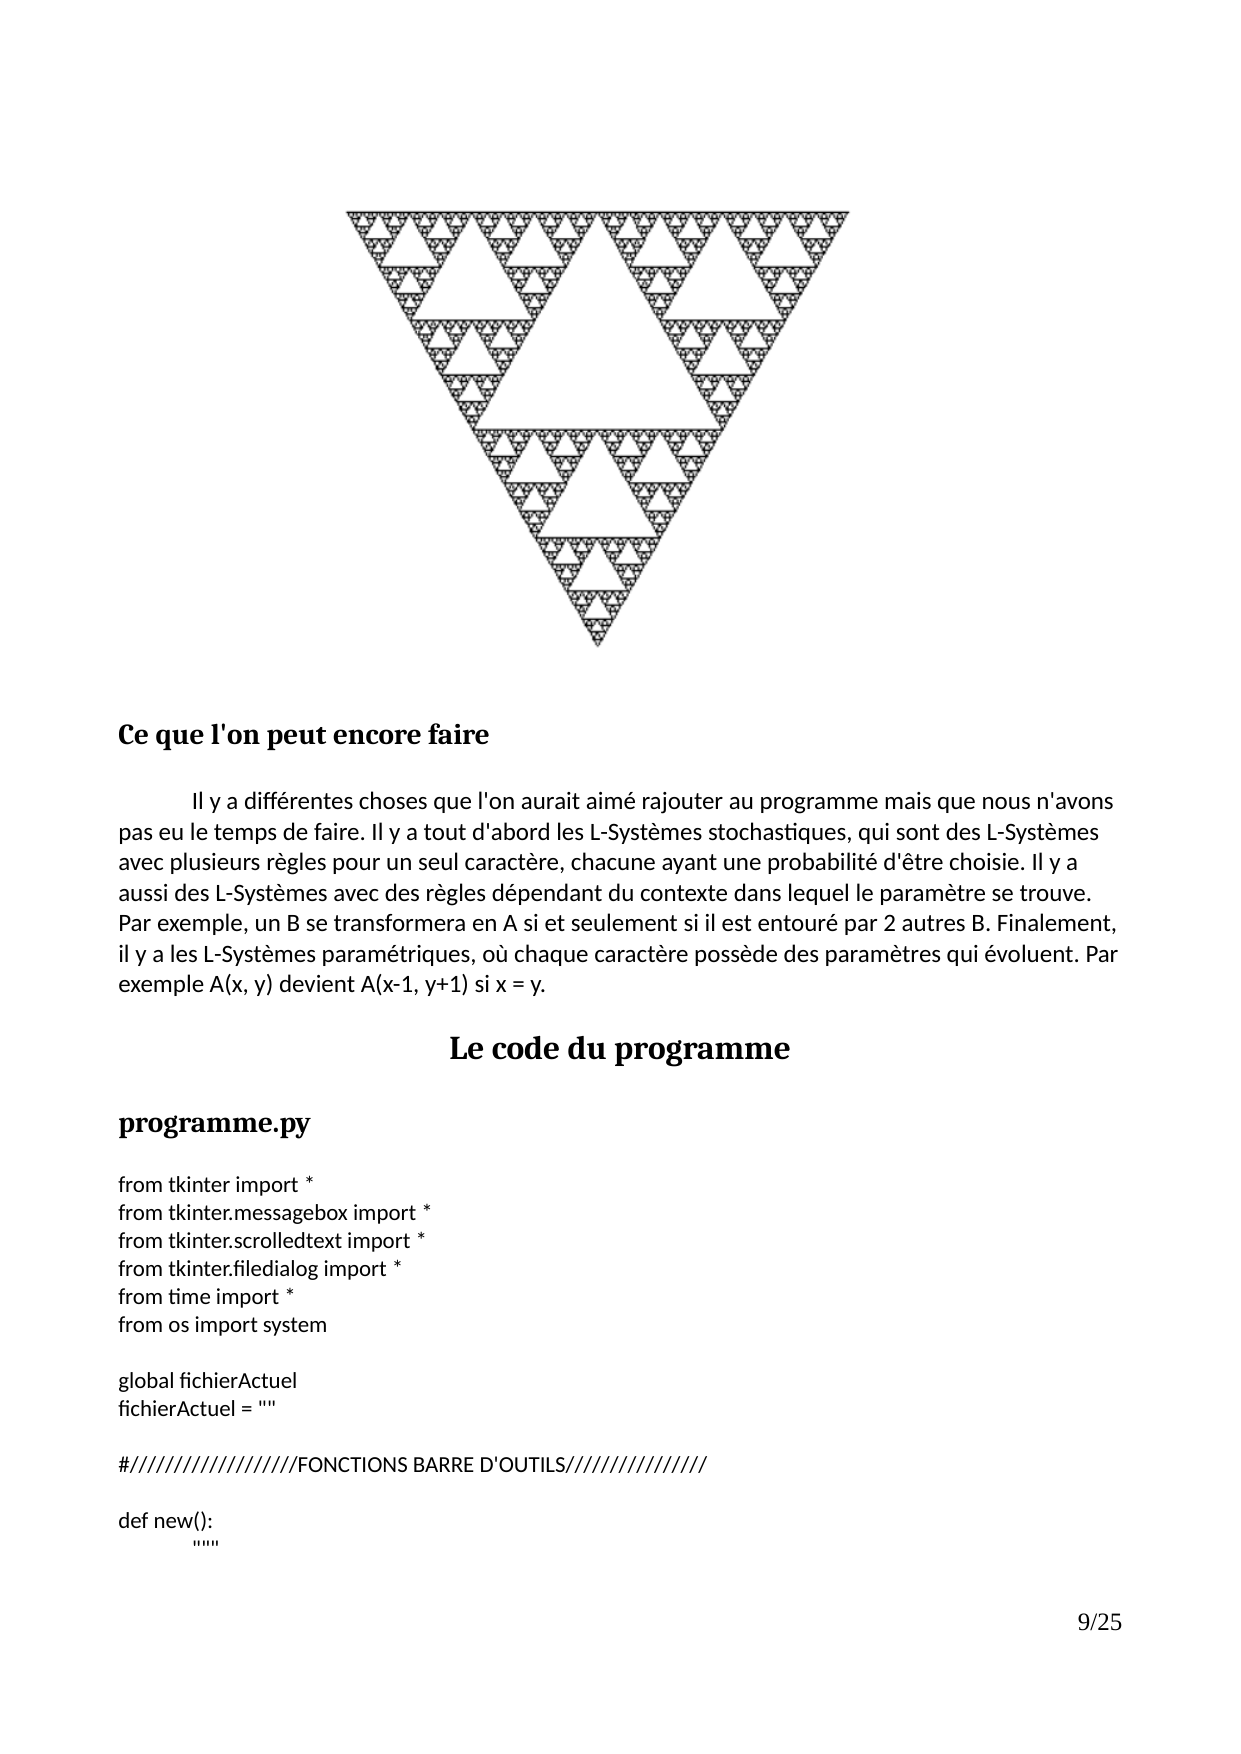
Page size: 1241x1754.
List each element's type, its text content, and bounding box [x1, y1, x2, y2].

text programme.py [118, 1106, 1122, 1139]
text Il y a différentes choses que l'on aurait aimé rajouter au programme mais que nous n'avons pas eu le temps de faire. Il y a tout d'abord les L-Systèmes stochastiques, qui sont des L-Systèmes avec plusieurs règles pour un seul caractère, chacune ayant une probabilité d'être choisie. Il y a aussi des L-Systèmes avec des règles dépendant du contexte dans lequel le paramètre se trouve. Par exemple, un B se transformera en A si et seulement si il est entouré par 2 autres B. Finalement, il y a les L-Systèmes paramétriques, où chaque caractère possède des paramètres qui évoluent. Par exemple A(x, y) devient A(x-1, y+1) si x = y. [118, 785, 1122, 999]
text fichierActuel = "" [118, 1394, 1122, 1422]
text from tkinter import * [118, 1170, 1122, 1198]
text from tkinter.filedialog import * [118, 1254, 1122, 1282]
text from time import * [118, 1282, 1122, 1310]
text global fichierActuel [118, 1366, 1122, 1394]
text """ [118, 1534, 1122, 1562]
text Le code du programme [118, 1029, 1122, 1068]
picture [318, 118, 922, 719]
text Ce que l'on peut encore faire [118, 118, 1122, 752]
text from tkinter.messagebox import * [118, 1198, 1122, 1226]
text #///////////////////FONCTIONS BARRE D'OUTILS//////////////// [118, 1450, 1122, 1478]
text from os import system [118, 1310, 1122, 1338]
text from tkinter.scrolledtext import * [118, 1226, 1122, 1254]
text def new(): [118, 1506, 1122, 1534]
